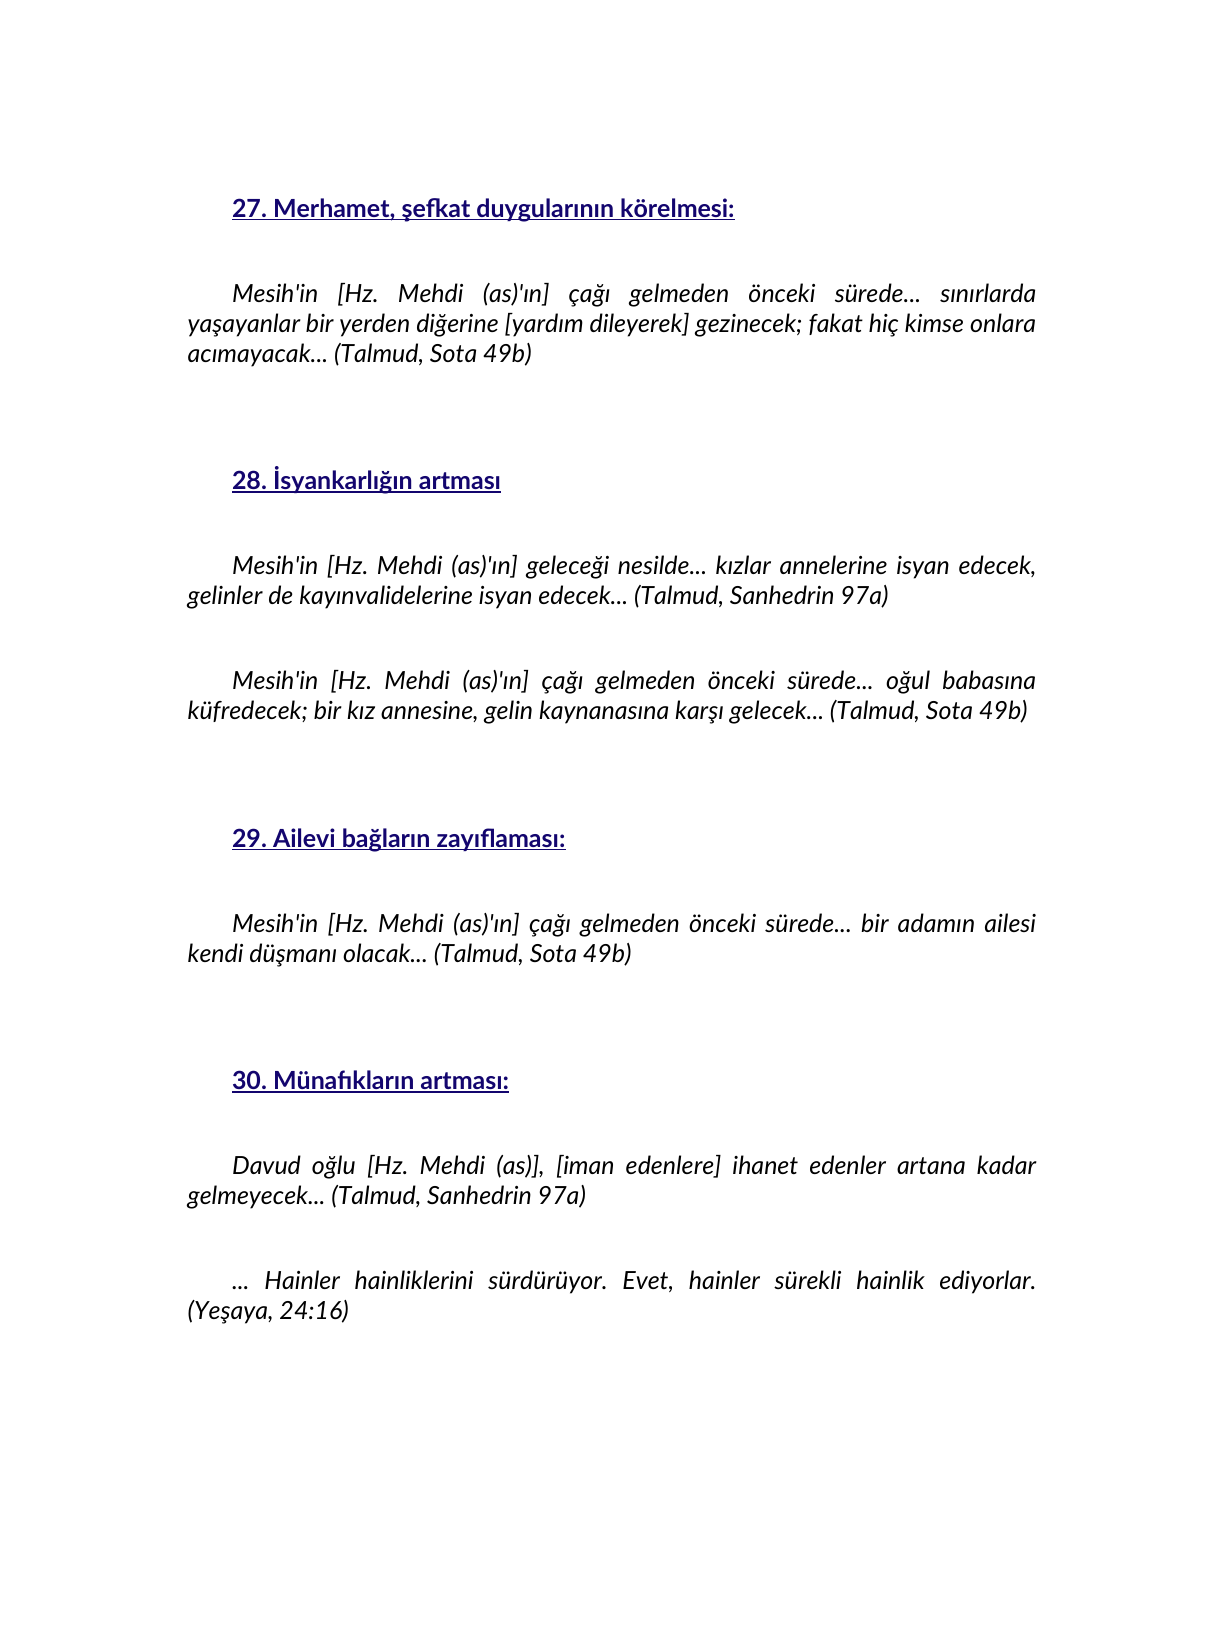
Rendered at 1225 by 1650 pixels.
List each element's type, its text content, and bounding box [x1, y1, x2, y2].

text Davud oğlu [Hz. Mehdi (as)], [iman edenlere] ihanet edenler artana kadar gelmeyecek... (Talmud, Sanhedrin 97a) [187, 1150, 1037, 1210]
text Mesih'in [Hz. Mehdi (as)'ın] geleceği nesilde... kızlar annelerine isyan edecek, gelinler de kayınvalidelerine isyan edecek... (Talmud, Sanhedrin 97a) [187, 550, 1037, 610]
text 28. İsyankarlığın artması [187, 465, 1037, 495]
text Mesih'in [Hz. Mehdi (as)'ın] çağı gelmeden önceki sürede... oğul babasına küfredecek; bir kız annesine, gelin kaynanasına karşı gelecek... (Talmud, Sota 49b) [187, 665, 1037, 725]
text ... Hainler hainliklerini sürdürüyor. Evet, hainler sürekli hainlik ediyorlar. (Yeşaya, 24:16) [187, 1265, 1037, 1325]
text Mesih'in [Hz. Mehdi (as)'ın] çağı gelmeden önceki sürede... bir adamın ailesi kendi düşmanı olacak... (Talmud, Sota 49b) [187, 907, 1037, 967]
text 27. Merhamet, şefkat duygularının körelmesi: [187, 192, 1037, 222]
text 29. Ailevi bağların zayıflaması: [187, 822, 1037, 852]
text Mesih'in [Hz. Mehdi (as)'ın] çağı gelmeden önceki sürede... sınırlarda yaşayanlar bir yerden diğerine [yardım dileyerek] gezinecek; fakat hiç kimse onlara acımayacak... (Talmud, Sota 49b) [187, 277, 1037, 367]
text 30. Münafıkların artması: [187, 1065, 1037, 1095]
